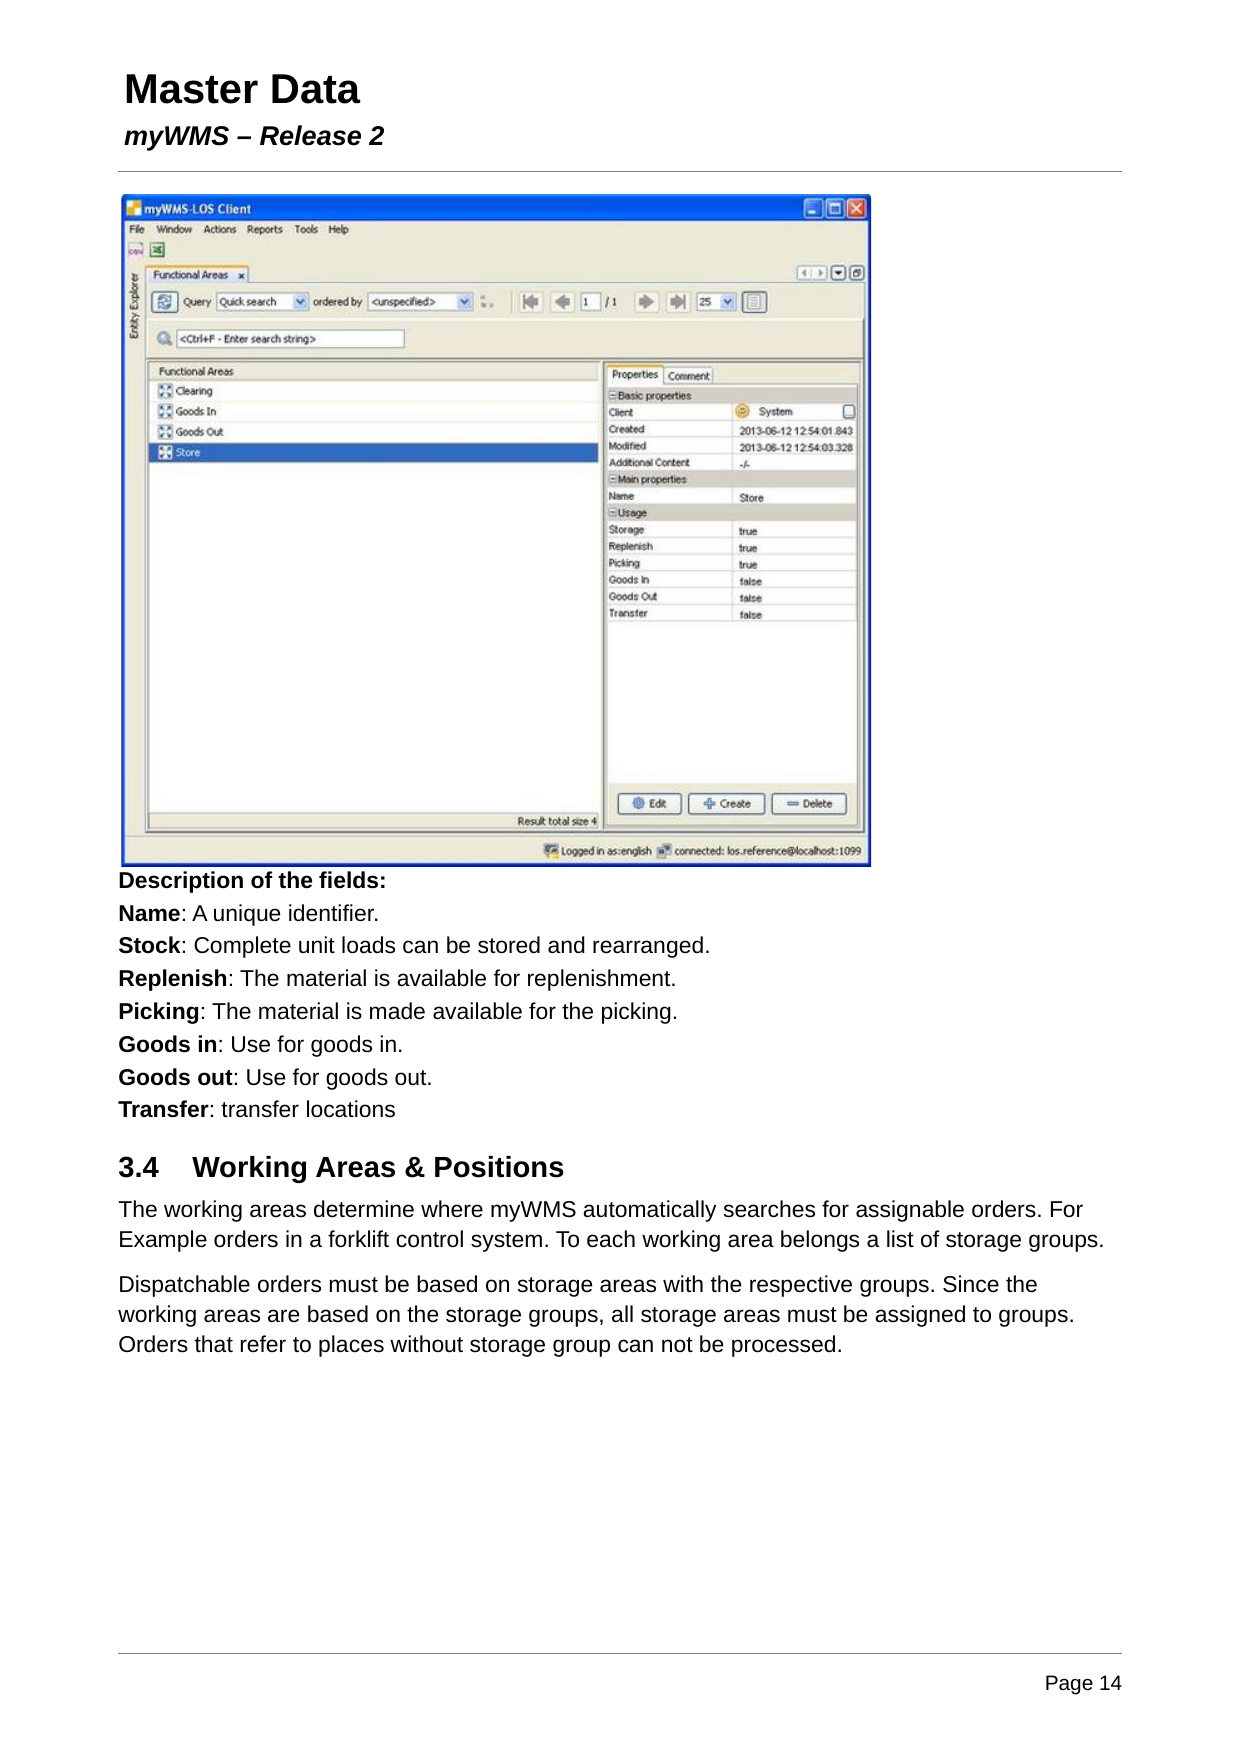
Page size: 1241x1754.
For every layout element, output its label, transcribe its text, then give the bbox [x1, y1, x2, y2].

text Goods out: Use for goods out. [118, 1063, 1122, 1090]
text Replenish: The material is available for replenishment. [118, 965, 1122, 991]
text Dispatchable orders must be based on storage areas with the respective groups. Since the working areas are based on the storage groups, all storage areas must be assigned to groups. Orders that refer to places without storage group can not be processed. [118, 1271, 1122, 1358]
text Description of the fields: [118, 189, 1122, 893]
subtitle Working Areas & Positions [118, 1150, 1122, 1183]
text Picking: The material is made ​​available for the picking. [118, 998, 1122, 1024]
text Transfer: transfer locations [118, 1096, 1122, 1123]
picture [121, 194, 872, 867]
text Name: A unique identifier. [118, 899, 1122, 926]
text The working areas determine where myWMS automatically searches for assignable orders. For Example orders in a forklift control system. To each working area belongs a list of storage groups. [118, 1196, 1122, 1253]
text Stock: Complete unit loads can be stored and rearranged. [118, 932, 1122, 959]
text Goods in: Use for goods in. [118, 1031, 1122, 1057]
